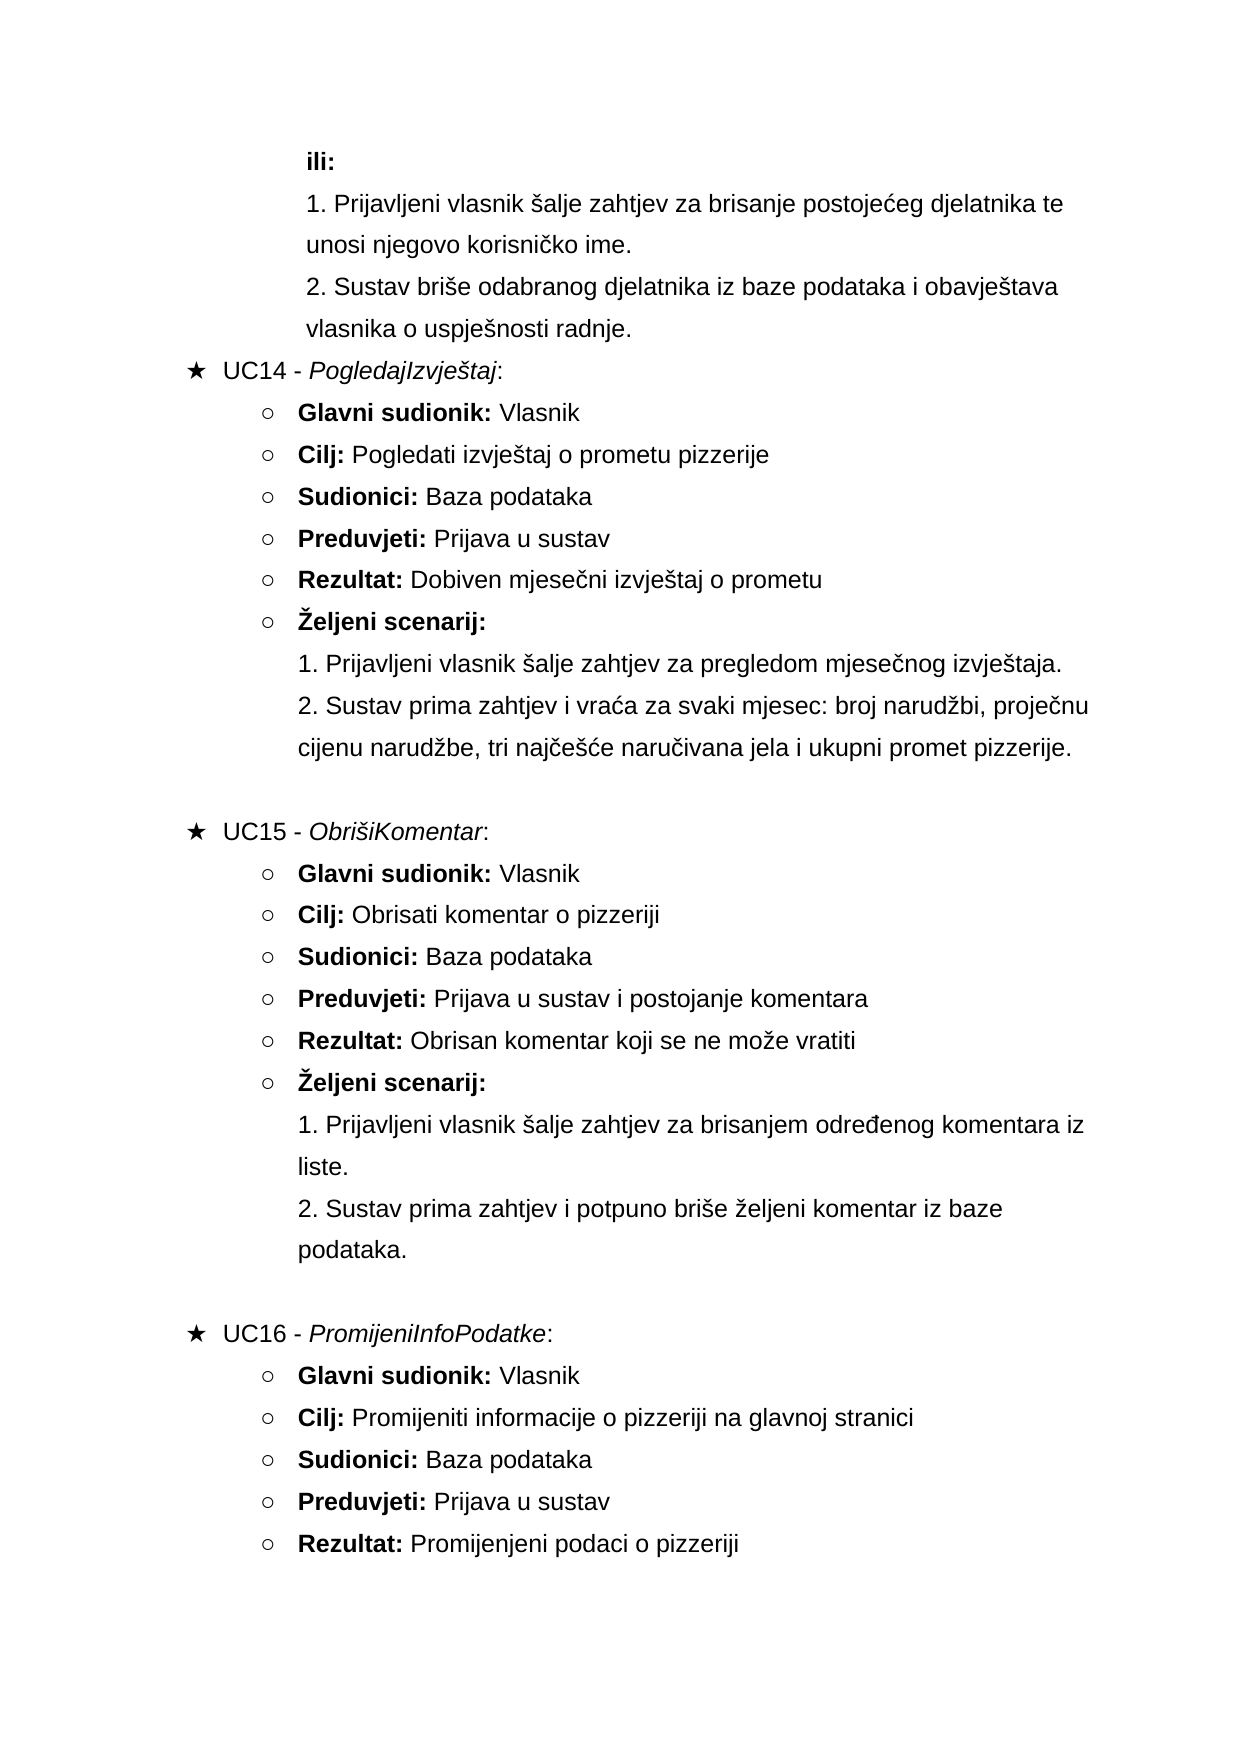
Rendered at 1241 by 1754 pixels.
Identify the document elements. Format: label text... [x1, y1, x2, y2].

list UC16 - PromijeniInfoPodatke: [185, 1320, 1093, 1348]
text unosi njegovo korisničko ime. [223, 231, 1093, 259]
list Preduvjeti: Prijava u sustav i postojanje komentara [260, 985, 1093, 1013]
list Cilj: Obrisati komentar o pizzeriji [260, 901, 1093, 929]
list Sudionici: Baza podataka [260, 483, 1093, 511]
list UC15 - ObrišiKomentar: [185, 818, 1093, 846]
list Preduvjeti: Prijava u sustav [260, 1488, 1093, 1516]
list Cilj: Pogledati izvještaj o prometu pizzerije [260, 441, 1093, 469]
list Sudionici: Baza podataka [260, 1446, 1093, 1474]
text ili: 1. Prijavljeni vlasnik šalje zahtjev za brisanje postojećeg djelatnika te [223, 148, 1093, 217]
list Cilj: Promijeniti informacije o pizzeriji na glavnoj stranici [260, 1404, 1093, 1432]
list Glavni sudionik: Vlasnik [260, 859, 1093, 887]
list Rezultat: Promijenjeni podaci o pizzeriji [260, 1529, 1093, 1557]
list Rezultat: Dobiven mjesečni izvještaj o prometu [260, 566, 1093, 594]
list Preduvjeti: Prijava u sustav [260, 524, 1093, 552]
list Željeni scenarij: 1. Prijavljeni vlasnik šalje zahtjev za brisanjem određenog komentara iz liste. 2. Sustav prima zahtjev i potpuno briše željeni komentar iz baze podataka. [260, 1069, 1093, 1264]
text 2. Sustav briše odabranog djelatnika iz baze podataka i obavještava vlasnika o uspješnosti radnje. [223, 273, 1093, 343]
list Željeni scenarij: 1. Prijavljeni vlasnik šalje zahtjev za pregledom mjesečnog izvještaja. 2. Sustav prima zahtjev i vraća za svaki mjesec: broj narudžbi, proječnu cijenu narudžbe, tri najčešće naručivana jela i ukupni promet pizzerije. [260, 608, 1093, 762]
list UC14 - PogledajIzvještaj: [185, 357, 1093, 385]
list Rezultat: Obrisan komentar koji se ne može vratiti [260, 1027, 1093, 1055]
list Glavni sudionik: Vlasnik [260, 399, 1093, 427]
list Sudionici: Baza podataka [260, 943, 1093, 971]
list Glavni sudionik: Vlasnik [260, 1362, 1093, 1390]
